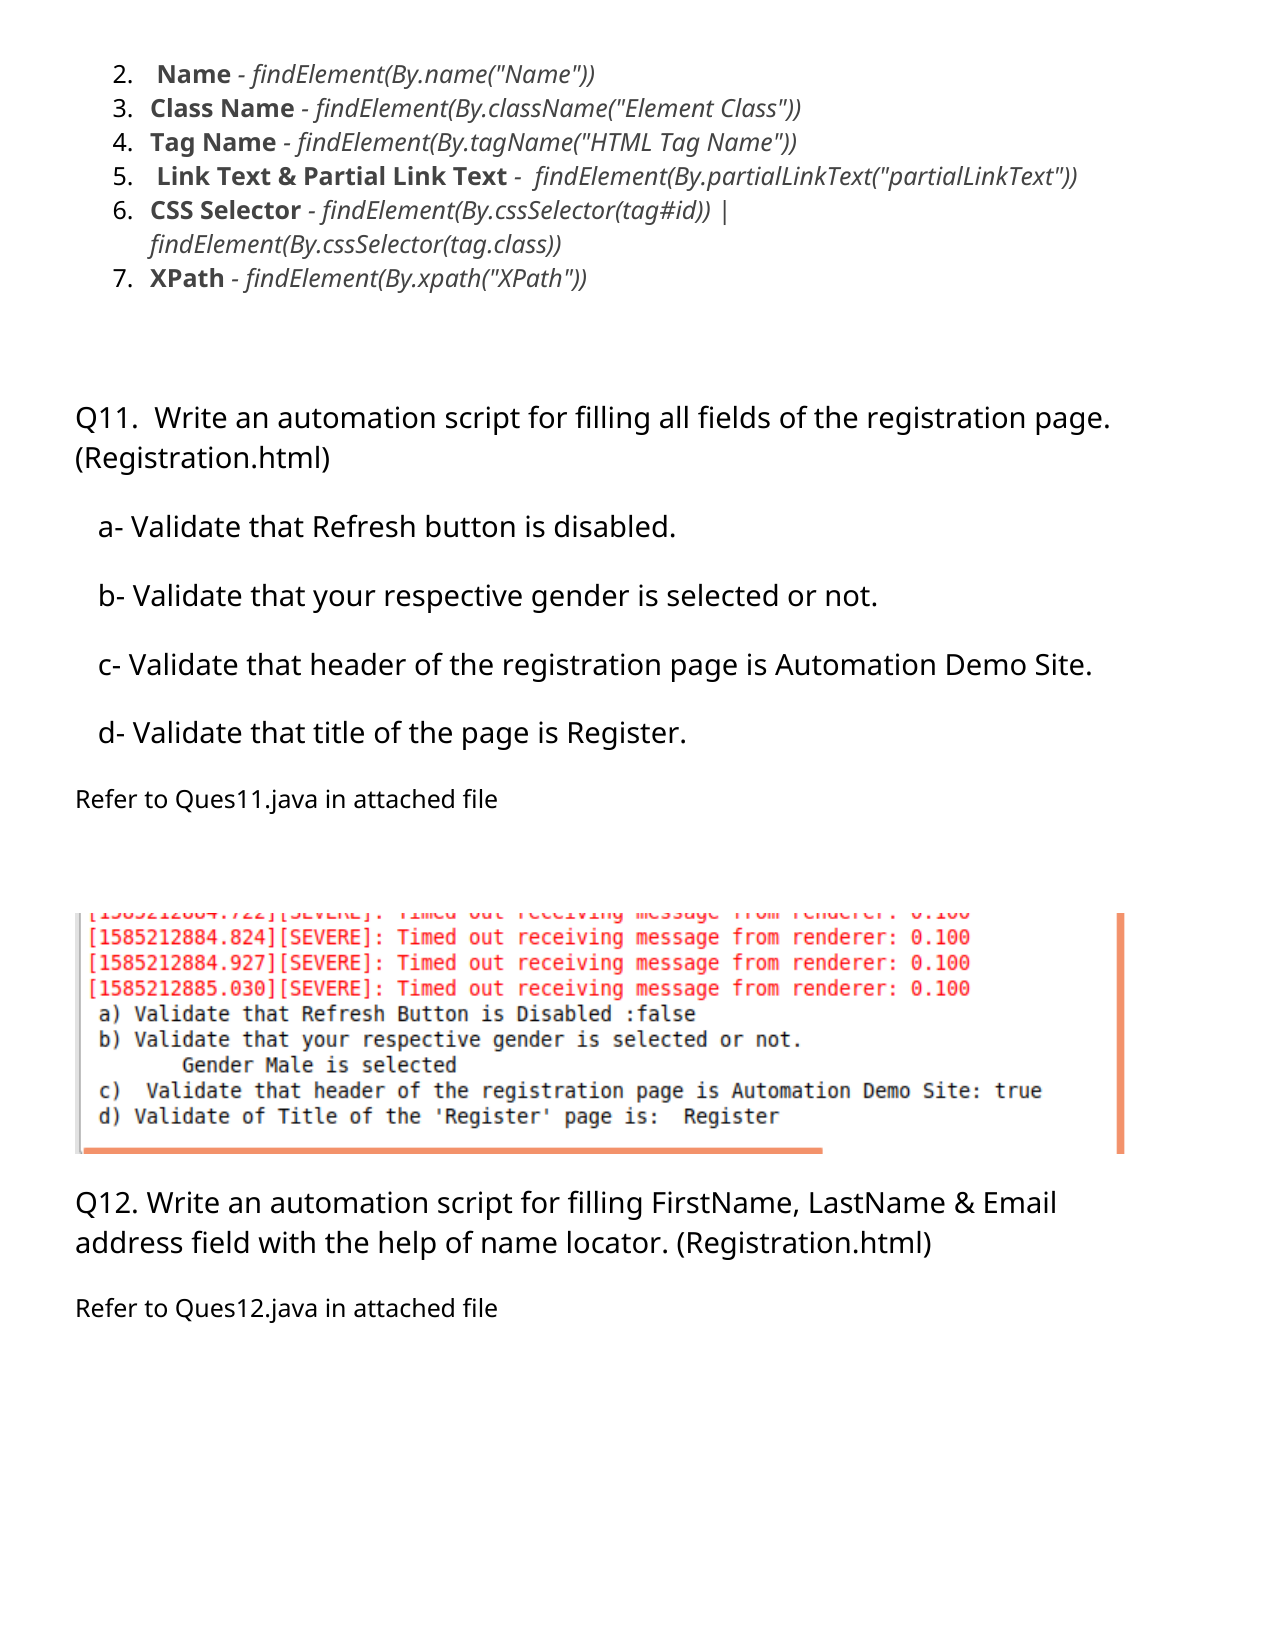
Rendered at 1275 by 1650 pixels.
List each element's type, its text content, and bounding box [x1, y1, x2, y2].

list Tag Name - findElement(By.tagName("HTML Tag Name")) [112, 124, 150, 158]
list XPath - findElement(By.xpath("XPath")) [112, 261, 150, 295]
list Link Text & Partial Link Text - findElement(By.partialLinkText("partialLinkText")) [112, 158, 1125, 192]
text b- Validate that your respective gender is selected or not. [75, 575, 1125, 614]
list Name - findElement(By.name("Name")) [231, 56, 1125, 90]
list Class Name - findElement(By.className("Element Class")) [112, 90, 1125, 124]
text Refer to Ques11.java in attached file [75, 781, 1125, 816]
list XPath - findElement(By.xpath("XPath")) [225, 261, 1125, 295]
list CSS Selector - findElement(By.cssSelector(tag#id)) | findElement(By.cssSelector(tag.class)) [112, 192, 1125, 261]
text Q12. Write an automation script for filling FirstName, LastName & Email address field with the help of name locator. (Registration.html) [75, 1182, 1125, 1262]
text d- Validate that title of the page is Register. [75, 713, 1125, 752]
text a- Validate that Refresh button is disabled. [75, 506, 1125, 546]
text Q11. Write an automation script for filling all fields of the registration page. (Registration.html) [75, 397, 1125, 477]
picture [75, 913, 1125, 1154]
list Tag Name - findElement(By.tagName("HTML Tag Name")) [277, 124, 1125, 158]
text c- Validate that header of the registration page is Automation Demo Site. [75, 644, 1125, 683]
list Name - findElement(By.name("Name")) [112, 56, 156, 90]
text Refer to Ques12.java in attached file [75, 1291, 1125, 1325]
